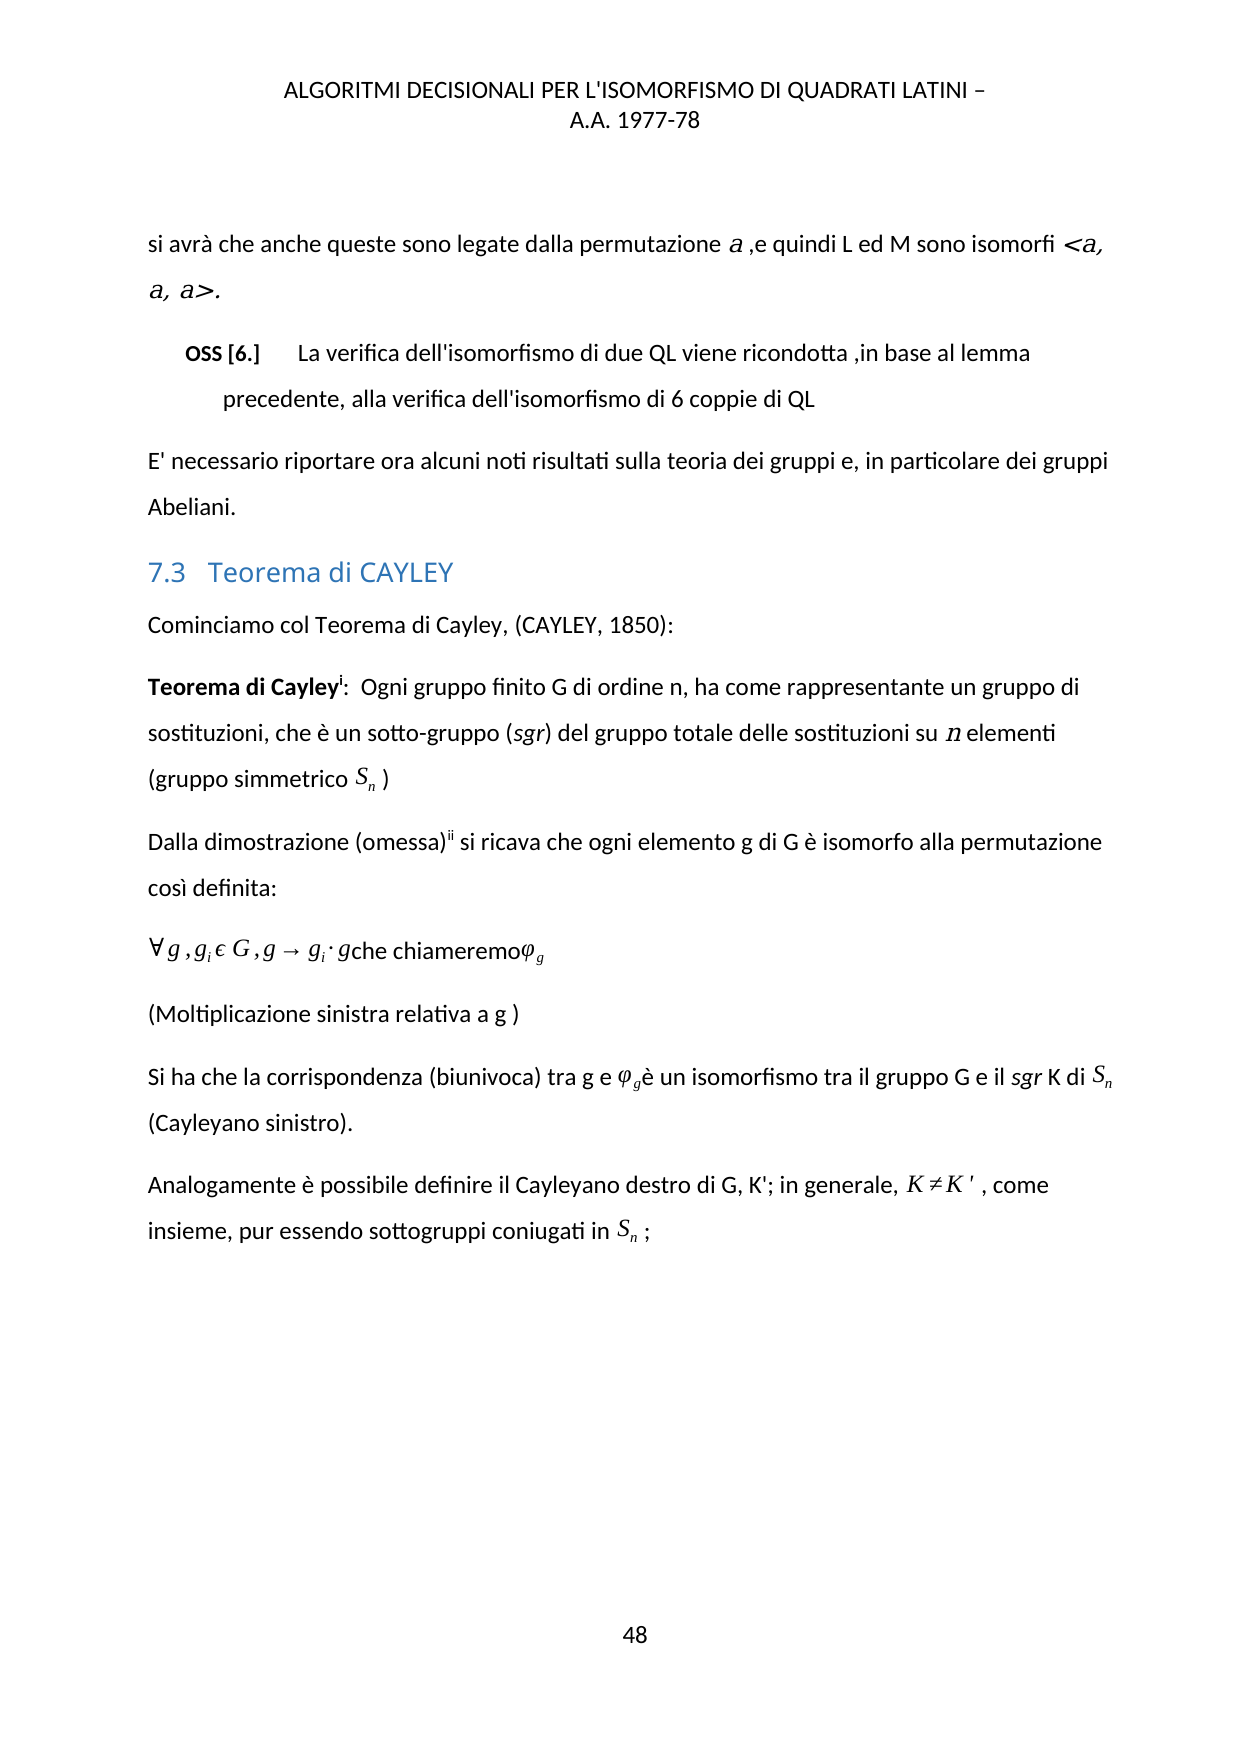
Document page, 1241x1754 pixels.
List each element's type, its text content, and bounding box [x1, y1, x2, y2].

text che chiameremo [148, 934, 1122, 966]
text Analogamente è possibile definire il Cayleyano destro di G, K'; in generale, , come insieme, pur essendo sottogruppi coniugati in ; [148, 1169, 1122, 1246]
text E' necessario riportare ora alcuni noti risultati sulla teoria dei gruppi e, in particolare dei gruppi Abeliani. [148, 445, 1122, 522]
subtitle Teorema di CAYLEY [148, 553, 1122, 590]
list La verifica dell'isomorfismo di due QL viene ricondotta ,in base al lemma precedente, alla verifica dell'isomorfismo di 6 coppie di QL [185, 337, 1122, 413]
text Si ha che la corrispondenza (biunivoca) tra g e è un isomorfismo tra il gruppo G e il sgr K di (Cayleyano sinistro). [148, 1060, 1122, 1137]
text si avrà che anche queste sono legate dalla permutazione a ,e quindi L ed M sono isomorfi <a, a, a>. [148, 228, 1122, 305]
text Teorema di Cayley: Ogni gruppo finito G di ordine n, ha come rappresentante un gruppo di sostituzioni, che è un sotto-gruppo (sgr) del gruppo totale delle sostituzioni su n elementi (gruppo simmetrico ) [148, 671, 1122, 794]
text Cominciamo col Teorema di Cayley, [ CITATION CAYLEY_1850 \l 1040 ]: [148, 609, 1122, 639]
text Dalla dimostrazione (omessa) si ricava che ogni elemento g di G è isomorfo alla permutazione così definita: [148, 826, 1122, 903]
text (Moltiplicazione sinistra relativa a g ) [148, 998, 1122, 1028]
